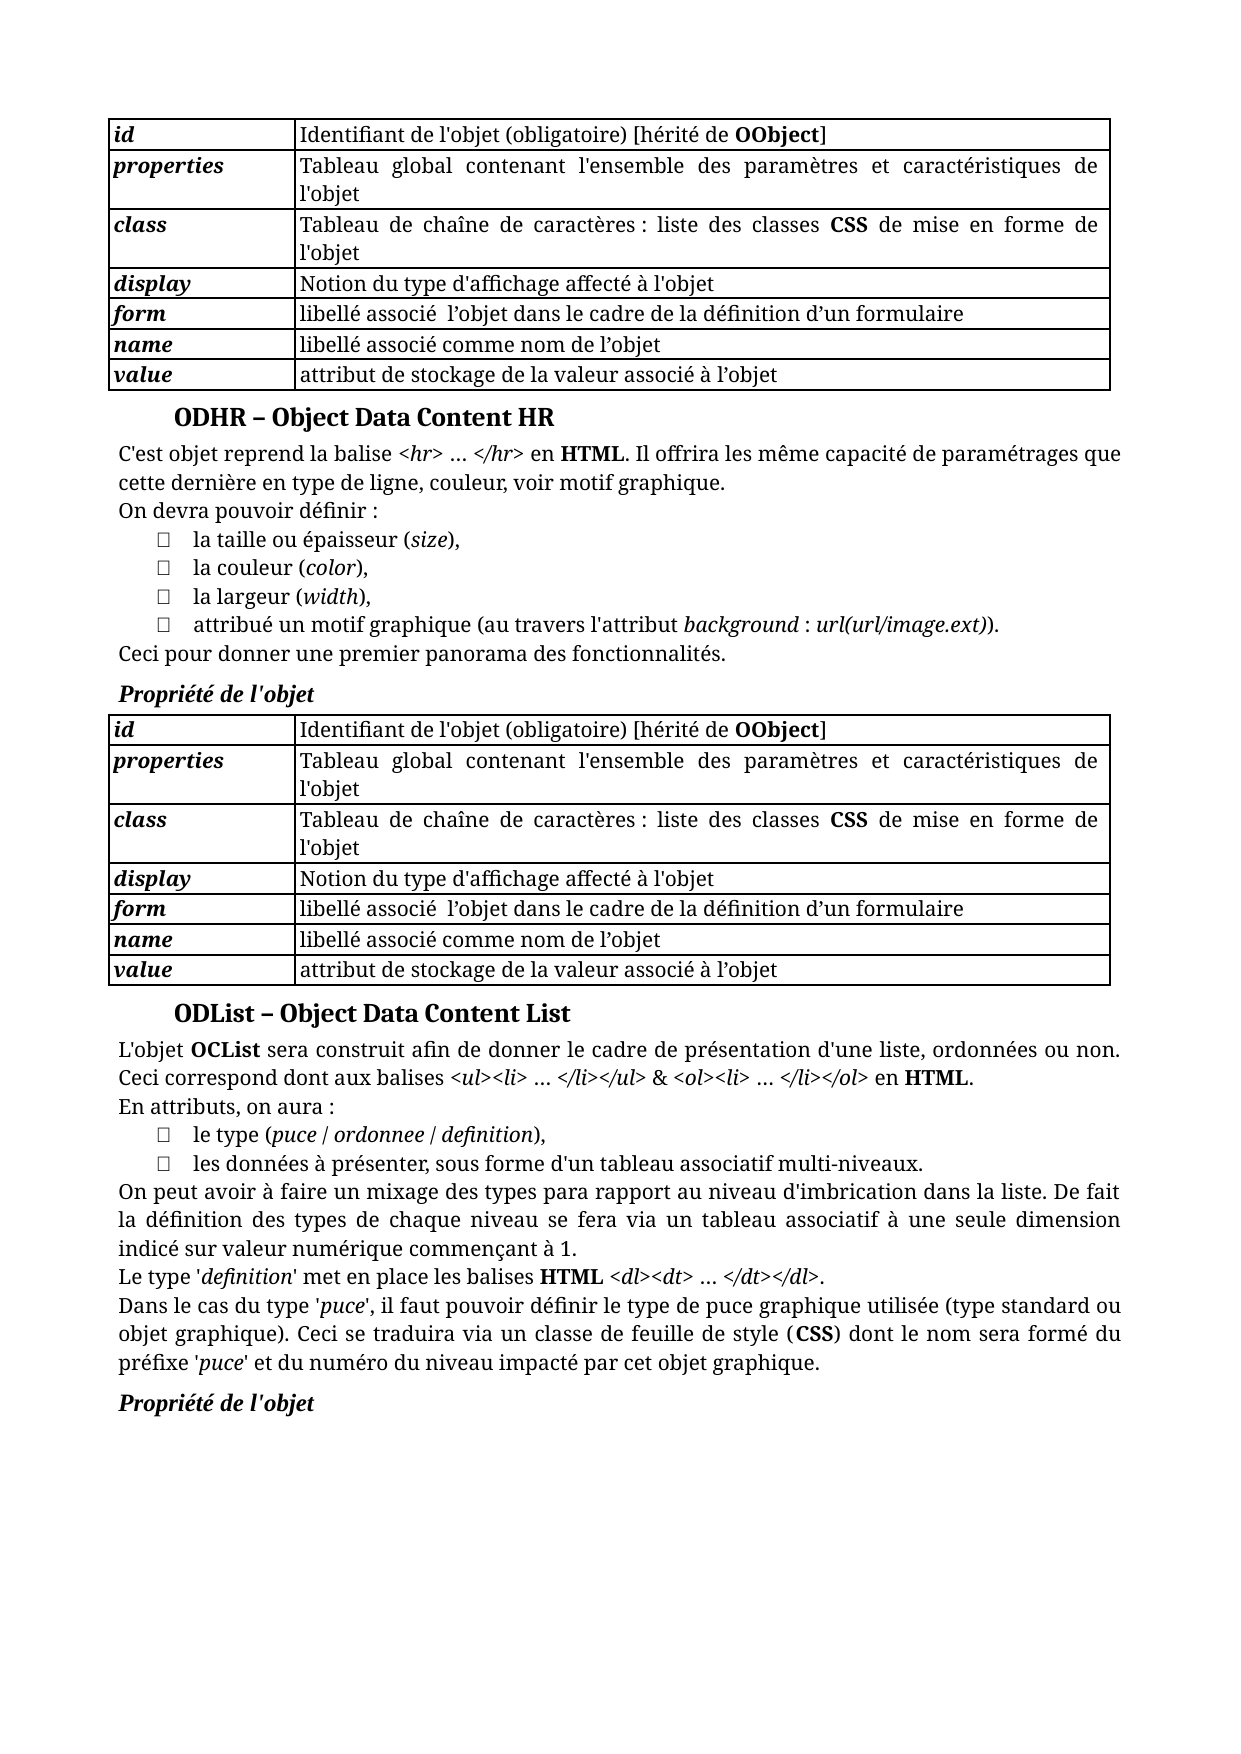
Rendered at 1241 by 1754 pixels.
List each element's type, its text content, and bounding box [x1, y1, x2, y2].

table_cell form [110, 299, 294, 328]
list la couleur (color), [156, 553, 1122, 582]
table_cell class [110, 805, 294, 862]
text Dans le cas du type 'puce', il faut pouvoir définir le type de puce graphique utilisée (type standard ou objet graphique). Ceci se traduira via un classe de feuille de style (CSS) dont le nom sera formé du préfixe 'puce' et du numéro du niveau impacté par cet objet graphique. [118, 1291, 1122, 1376]
text On peut avoir à faire un mixage des types para rapport au niveau d'imbrication dans la liste. De fait la définition des types de chaque niveau se fera via un tableau associatif à une seule dimension indicé sur valeur numérique commençant à 1. [118, 1177, 1122, 1262]
table_cell libellé associé l’objet dans le cadre de la définition d’un formulaire [296, 299, 1109, 328]
table_cell attribut de stockage de la valeur associé à l’objet [296, 956, 1109, 984]
list le type (puce / ordonnee / definition), [156, 1120, 1122, 1149]
subtitle Propriété de l'objet [118, 1388, 1122, 1417]
table_cell properties [110, 746, 294, 803]
table_cell libellé associé l’objet dans le cadre de la définition d’un formulaire [296, 895, 1109, 923]
table_cell class [110, 210, 294, 267]
table_cell form [110, 895, 294, 923]
table_cell Tableau de chaîne de caractères : liste des classes CSS de mise en forme de l'objet [296, 210, 1109, 267]
subtitle Propriété de l'objet [118, 679, 1122, 708]
table_cell display [110, 864, 294, 892]
table_cell display [110, 269, 294, 297]
table_cell name [110, 925, 294, 953]
table_cell name [110, 330, 294, 358]
subtitle ODHR – Object Data Content HR [174, 402, 1122, 434]
table_cell Tableau global contenant l'ensemble des paramètres et caractéristiques de l'objet [296, 746, 1109, 803]
table_cell Notion du type d'affichage affecté à l'objet [296, 269, 1109, 297]
text Ceci pour donner une premier panorama des fonctionnalités. [118, 639, 1122, 667]
text Le type 'definition' met en place les balises HTML <dl><dt> … </dt></dl>. [118, 1262, 1122, 1291]
list les données à présenter, sous forme d'un tableau associatif multi-niveaux. [156, 1149, 1122, 1177]
list la taille ou épaisseur (size), [156, 525, 1122, 553]
table_cell value [110, 956, 294, 984]
table_cell attribut de stockage de la valeur associé à l’objet [296, 360, 1109, 389]
list attribué un motif graphique (au travers l'attribut background : url(url/image.ext)). [156, 610, 1122, 639]
table_cell properties [110, 151, 294, 208]
table_header Identifiant de l'objet (obligatoire) [hérité de OObject] [296, 120, 1109, 149]
table_cell libellé associé comme nom de l’objet [296, 330, 1109, 358]
table_cell libellé associé comme nom de l’objet [296, 925, 1109, 953]
list la largeur (width), [156, 582, 1122, 610]
text C'est objet reprend la balise <hr> … </hr> en HTML. Il offrira les même capacité de paramétrages que cette dernière en type de ligne, couleur, voir motif graphique. [118, 439, 1122, 496]
table_cell Tableau de chaîne de caractères : liste des classes CSS de mise en forme de l'objet [296, 805, 1109, 862]
table_header id [110, 120, 294, 149]
table_header Identifiant de l'objet (obligatoire) [hérité de OObject] [296, 716, 1109, 744]
table_cell Notion du type d'affichage affecté à l'objet [296, 864, 1109, 892]
table_header id [110, 716, 294, 744]
text On devra pouvoir définir : [118, 496, 1122, 525]
table_cell Tableau global contenant l'ensemble des paramètres et caractéristiques de l'objet [296, 151, 1109, 208]
subtitle ODList – Object Data Content List [174, 998, 1122, 1029]
text L'objet OCList sera construit afin de donner le cadre de présentation d'une liste, ordonnées ou non. Ceci correspond dont aux balises <ul><li> … </li></ul> & <ol><li> … </li></ol> en HTML. [118, 1035, 1122, 1092]
table_cell value [110, 360, 294, 389]
text En attributs, on aura : [118, 1092, 1122, 1120]
